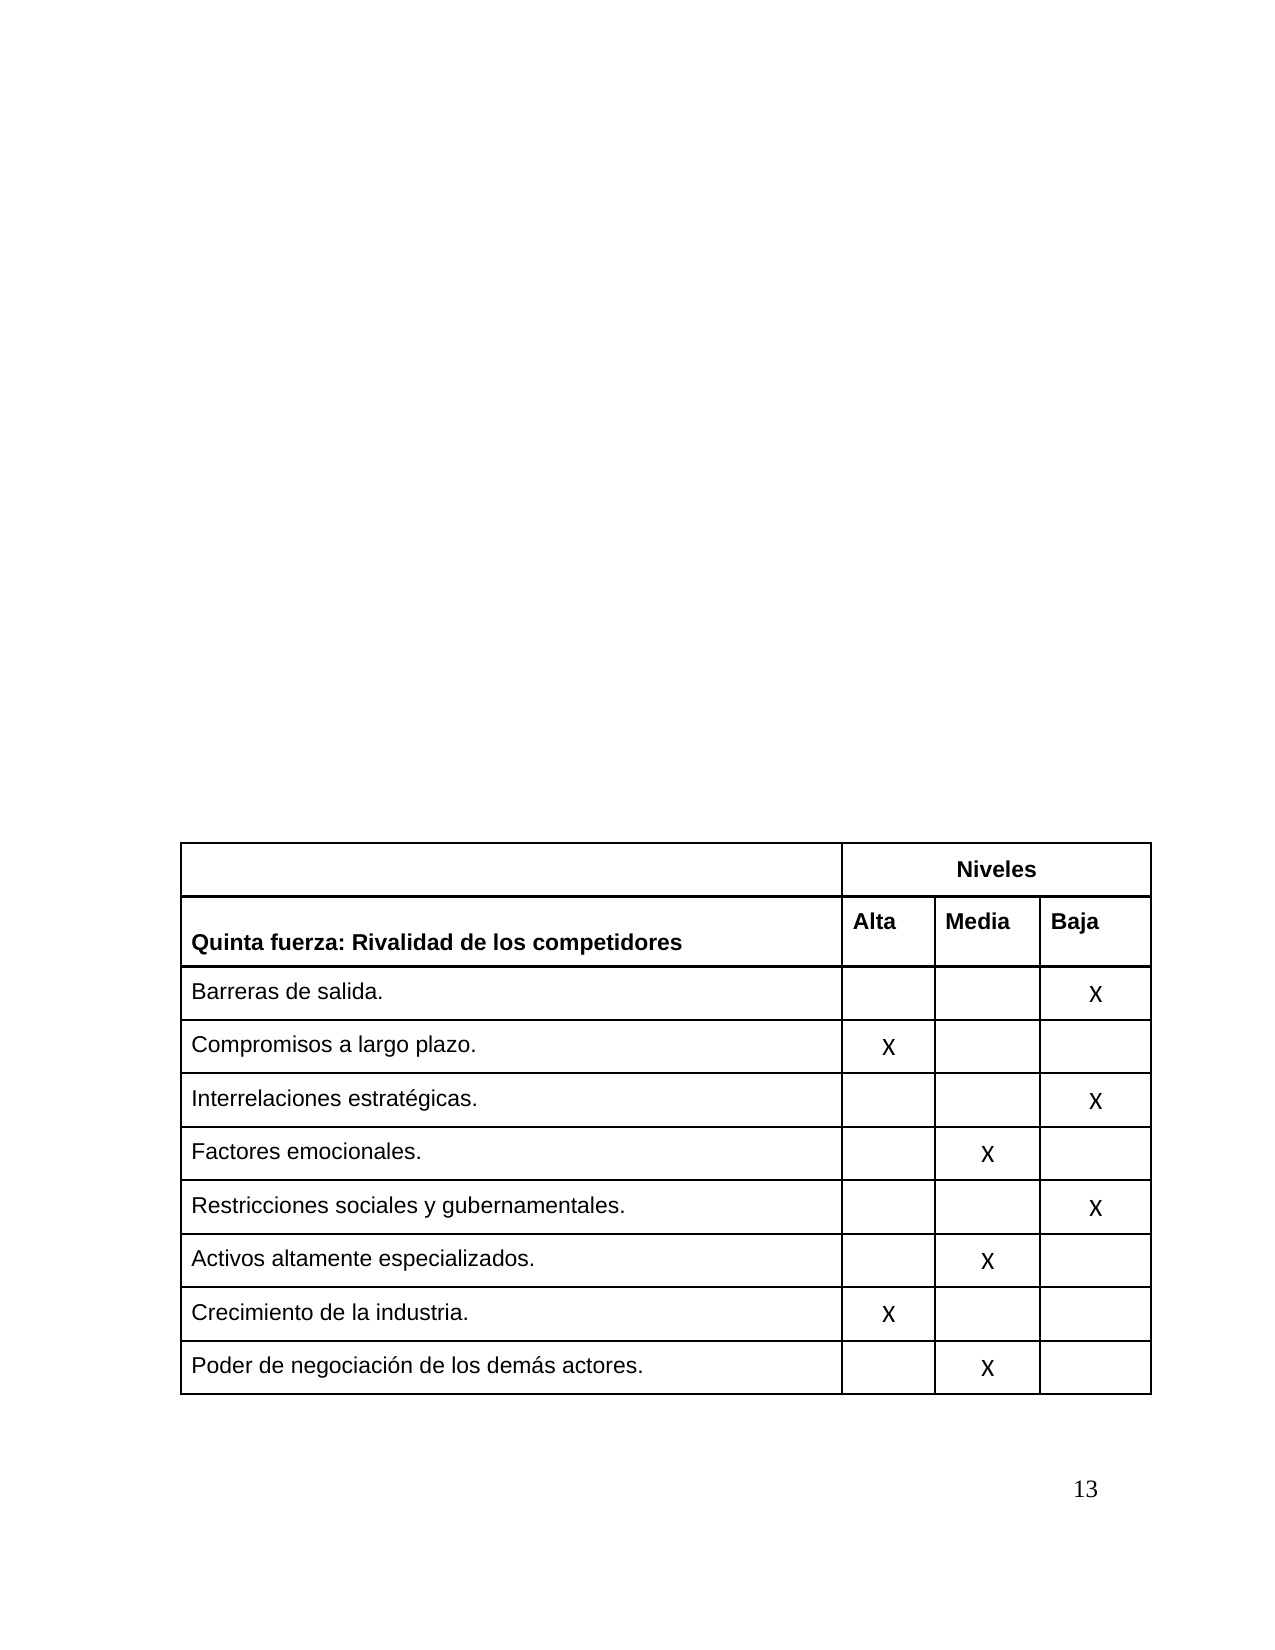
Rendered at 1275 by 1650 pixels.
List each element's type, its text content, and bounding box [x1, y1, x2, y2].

table_cell Poder de negociación de los demás actores. [182, 1342, 841, 1393]
table_cell [843, 1342, 934, 1393]
table_cell Alta [843, 898, 934, 965]
table_cell [1041, 1288, 1150, 1339]
table_cell Media [936, 898, 1039, 965]
table_cell [843, 1128, 934, 1179]
table_cell X [936, 1128, 1039, 1179]
table_cell X [1041, 968, 1150, 1019]
table_cell [936, 968, 1039, 1019]
table_cell Barreras de salida. [182, 968, 841, 1019]
table_cell X [1041, 1074, 1150, 1126]
table_header [182, 844, 841, 895]
table_header Niveles [843, 844, 1150, 895]
table_cell [843, 1181, 934, 1233]
table_cell [843, 968, 934, 1019]
table_cell [843, 1074, 934, 1126]
table_cell Crecimiento de la industria. [182, 1288, 841, 1339]
table_cell X [1041, 1181, 1150, 1233]
table_cell [936, 1181, 1039, 1233]
table_cell [843, 1235, 934, 1286]
table_cell [1041, 1342, 1150, 1393]
table_cell Compromisos a largo plazo. [182, 1021, 841, 1072]
table_cell [1041, 1128, 1150, 1179]
table_cell [936, 1021, 1039, 1072]
table_cell Restricciones sociales y gubernamentales. [182, 1181, 841, 1233]
table_cell X [843, 1021, 934, 1072]
table_cell [936, 1074, 1039, 1126]
table_cell X [843, 1288, 934, 1339]
table_cell [1041, 1235, 1150, 1286]
table_cell Interrelaciones estratégicas. [182, 1074, 841, 1126]
table_cell Factores emocionales. [182, 1128, 841, 1179]
table_cell [1041, 1021, 1150, 1072]
table_cell Activos altamente especializados. [182, 1235, 841, 1286]
table_cell X [936, 1342, 1039, 1393]
table_cell [936, 1288, 1039, 1339]
table_cell X [936, 1235, 1039, 1286]
table_cell Baja [1041, 898, 1150, 965]
table_cell Quinta fuerza: Rivalidad de los competidores [182, 898, 841, 965]
